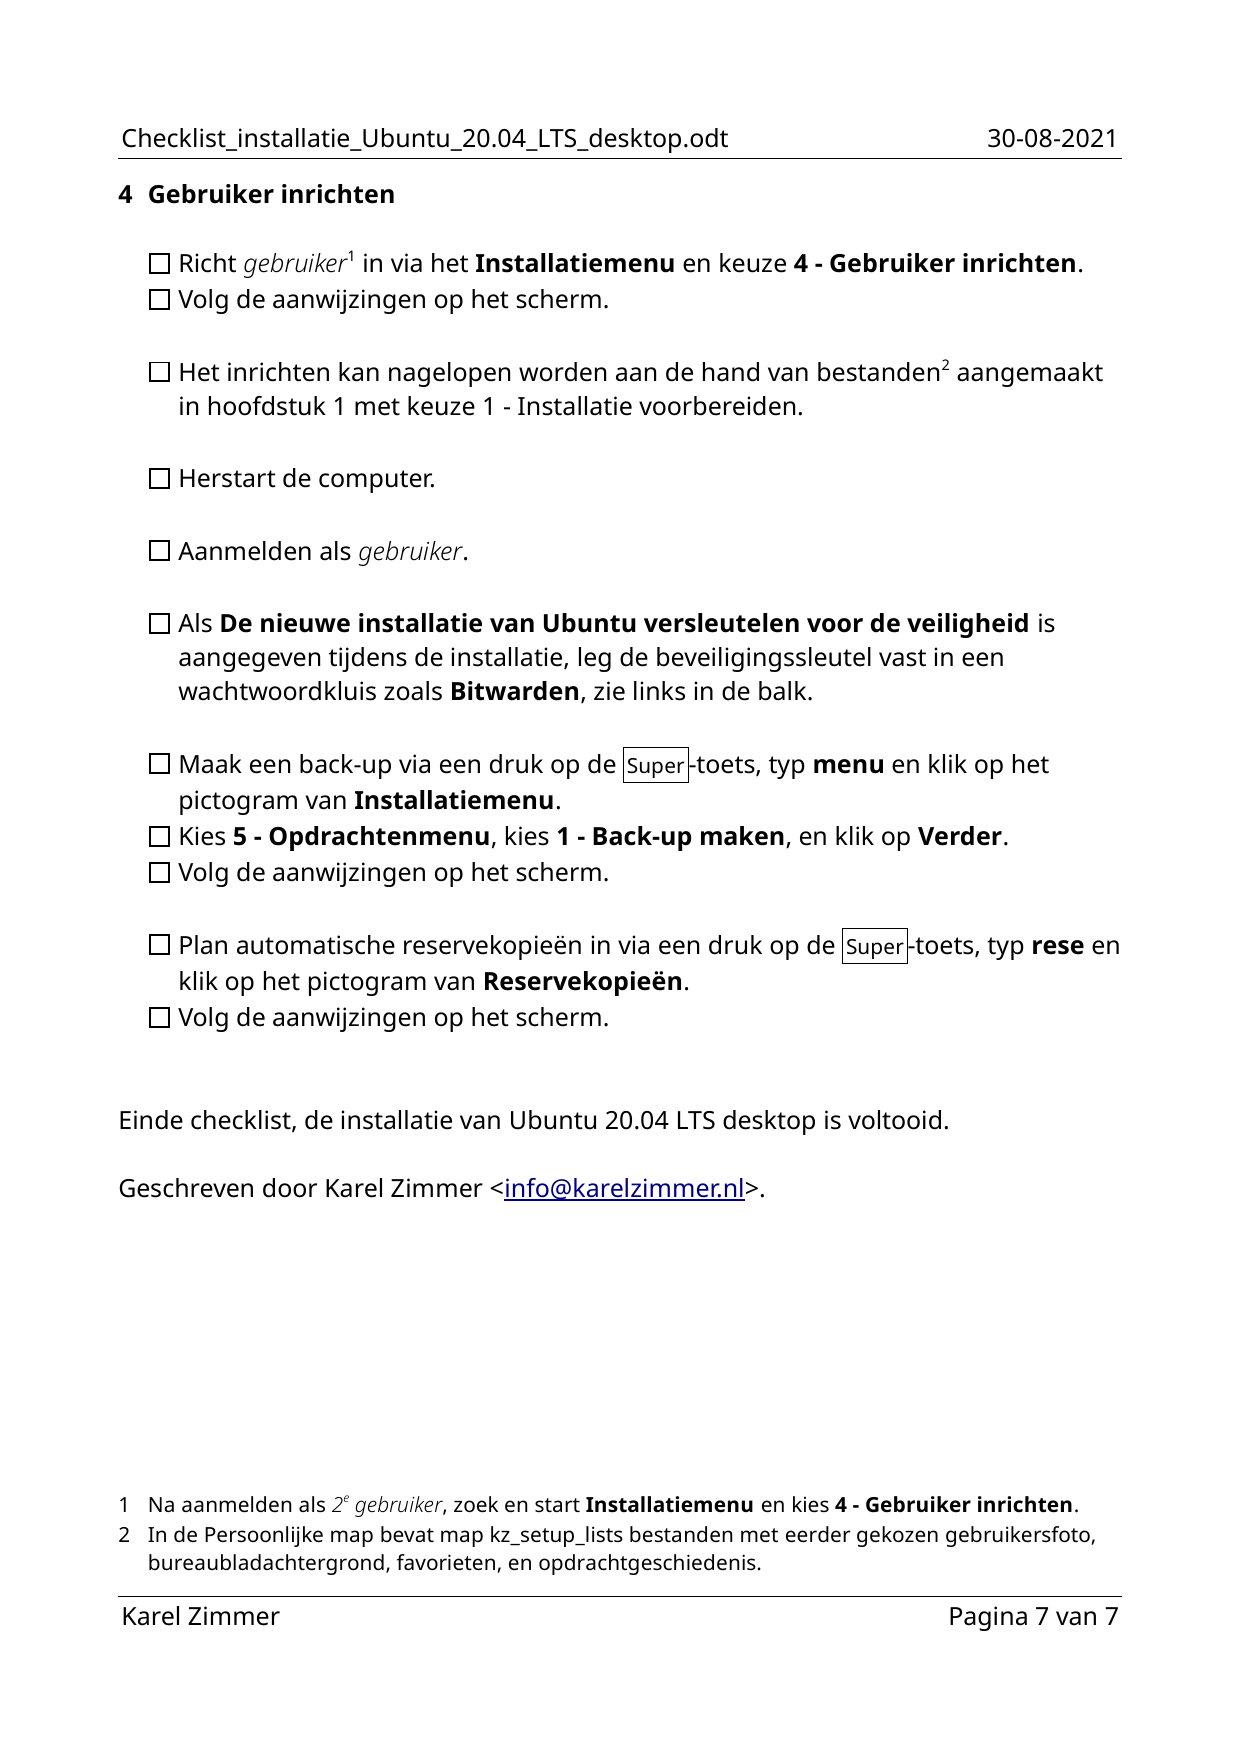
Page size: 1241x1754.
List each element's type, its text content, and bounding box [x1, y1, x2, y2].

table_cell [141, 927, 177, 999]
table_cell Aanmelden als gebruiker. [177, 533, 1122, 569]
table_cell Als De nieuwe installatie van Ubuntu versleutelen voor de veiligheid is aangegeven tijdens de installatie, leg de beveiligingssleutel vast in een wachtwoordkluis zoals Bitwarden, zie links in de balk. [177, 605, 1122, 709]
table_cell [141, 605, 177, 709]
table_cell [141, 890, 177, 927]
table_cell Volg de aanwijzingen op het scherm. [177, 854, 1122, 890]
table_cell [141, 709, 177, 746]
table_cell [141, 999, 177, 1035]
table_cell Kies 5 - Opdrachtenmenu, kies 1 - Back-up maken, en klik op Verder. [177, 818, 1122, 854]
table_cell [141, 533, 177, 569]
table_cell [141, 460, 177, 496]
table_cell [177, 709, 1122, 746]
table_cell [177, 318, 1122, 354]
table_cell Plan automatische reservekopieën in via een druk op de Super-toets, typ rese en klik op het pictogram van Reservekopieën. [177, 927, 1122, 999]
table_header [141, 245, 177, 281]
text Einde checklist, de installatie van Ubuntu 20.04 LTS desktop is voltooid. [118, 1103, 1122, 1137]
table_cell [141, 281, 177, 317]
table_cell Herstart de computer. [177, 460, 1122, 496]
table_cell [177, 496, 1122, 533]
table_cell [141, 424, 177, 460]
table_cell [177, 569, 1122, 605]
table_cell [141, 818, 177, 854]
table_cell [141, 354, 177, 424]
table_cell [141, 496, 177, 533]
list Gebruiker inrichten [118, 177, 1122, 211]
table_cell Volg de aanwijzingen op het scherm. [177, 999, 1122, 1035]
table_cell [141, 746, 177, 818]
table_cell [141, 854, 177, 890]
table_header Richt gebruiker in via het Installatiemenu en keuze 4 - Gebruiker inrichten. [177, 245, 1122, 281]
table_cell Maak een back-up via een druk op de Super-toets, typ menu en klik op het pictogram van Installatiemenu. [177, 746, 1122, 818]
table_cell Het inrichten kan nagelopen worden aan de hand van bestanden aangemaakt in hoofdstuk 1 met keuze 1 - Installatie voorbereiden. [177, 354, 1122, 424]
table_cell [177, 890, 1122, 927]
text Geschreven door Karel Zimmer <info@karelzimmer.nl>. [118, 1171, 1122, 1205]
table_cell [141, 318, 177, 354]
table_cell [141, 569, 177, 605]
table_cell Volg de aanwijzingen op het scherm. [177, 281, 1122, 317]
table_cell [177, 424, 1122, 460]
